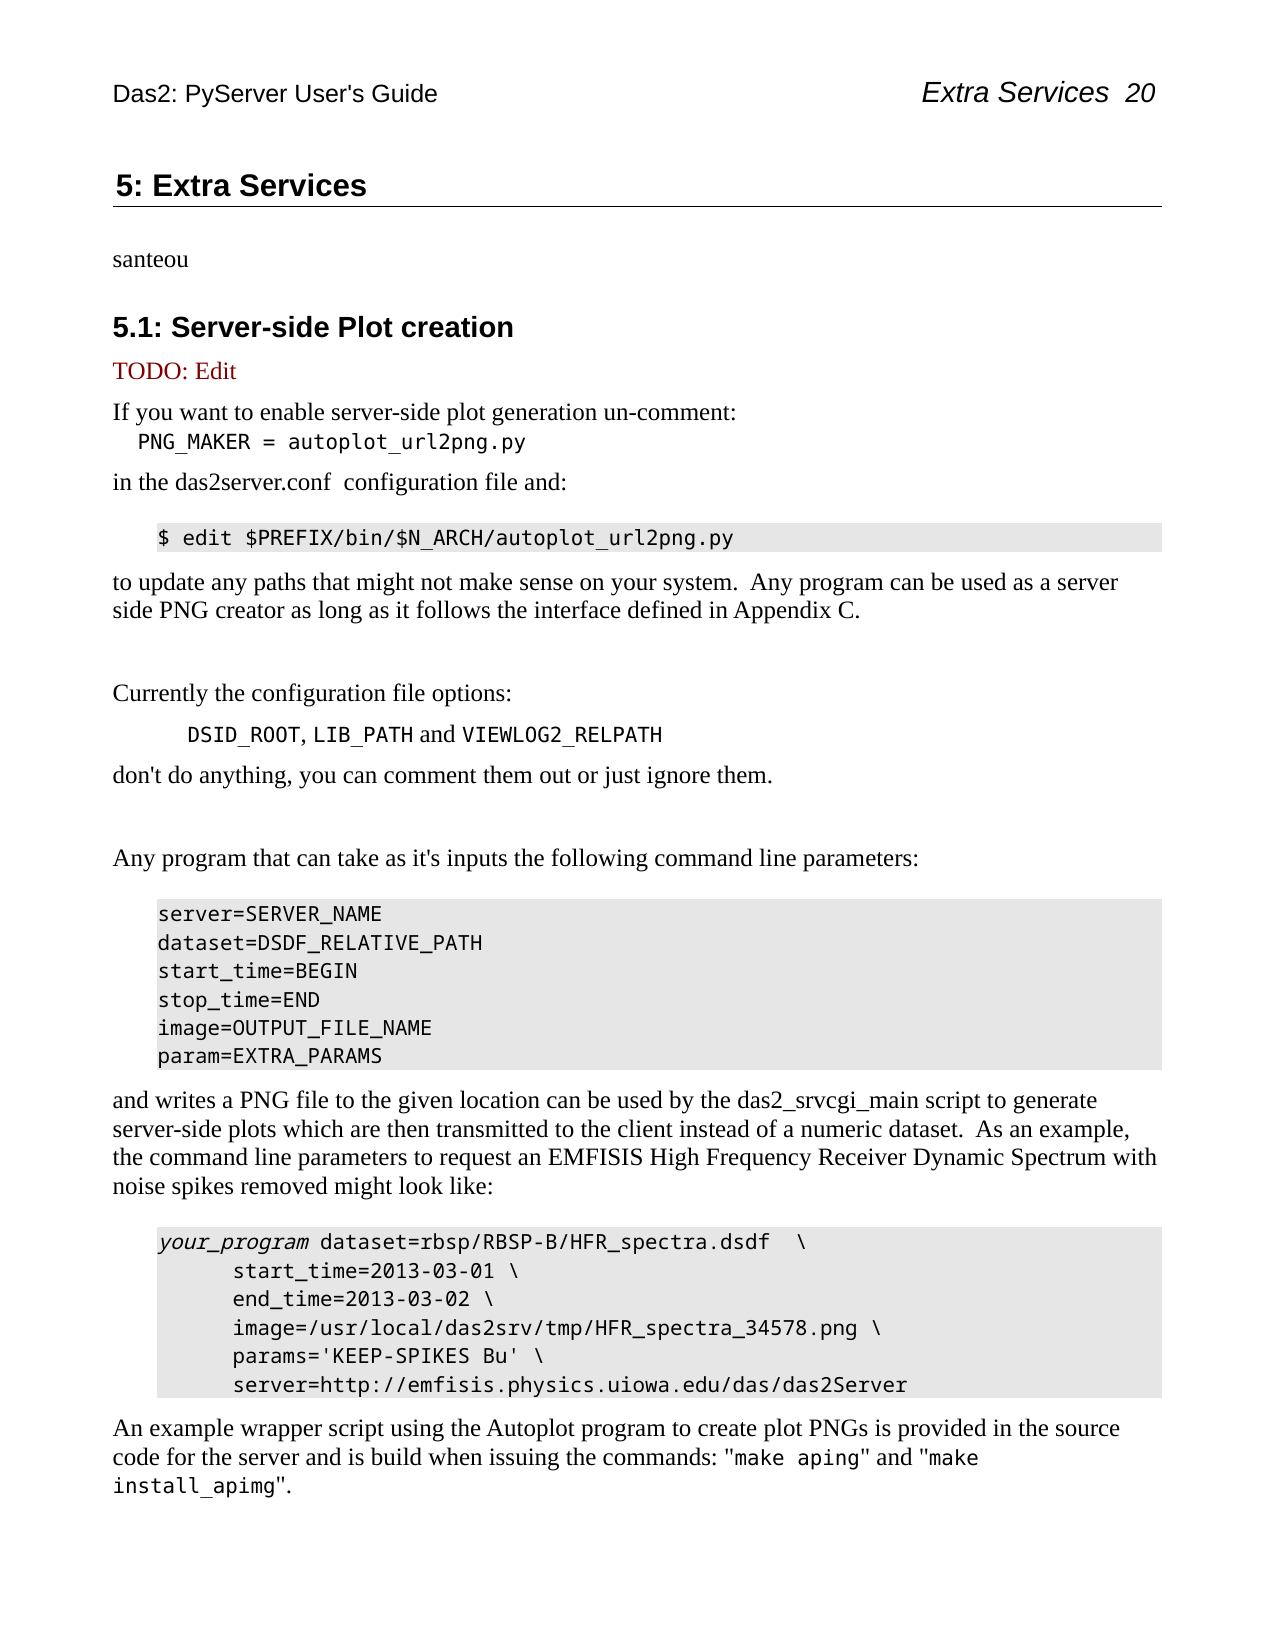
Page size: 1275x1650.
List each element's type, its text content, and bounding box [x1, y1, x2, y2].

text $ edit $PREFIX/bin/$N_ARCH/autoplot_url2png.py [157, 523, 1162, 552]
text stop_time=END [157, 985, 1162, 1013]
text image=/usr/local/das2srv/tmp/HFR_spectra_34578.png \ [157, 1313, 1162, 1341]
text server=http://emfisis.physics.uiowa.edu/das/das2Server [157, 1370, 1162, 1398]
text PNG_MAKER = autoplot_url2png.py [112, 426, 1162, 455]
text in the das2server.conf configuration file and: [112, 467, 1162, 496]
text start_time=BEGIN [157, 956, 1162, 985]
text santeou [112, 244, 1162, 272]
text don't do anything, you can comment them out or just ignore them. [112, 761, 1162, 789]
text DSID_ROOT, LIB_PATH and VIEWLOG2_RELPATH [112, 719, 1162, 748]
text params='KEEP-SPIKES Bu' \ [157, 1341, 1162, 1370]
text TODO: Edit [112, 356, 1162, 385]
text Currently the configuration file options: [112, 678, 1162, 707]
subtitle Server-side Plot creation [112, 310, 1162, 343]
text param=EXTRA_PARAMS [157, 1042, 1162, 1070]
text start_time=2013-03-01 \ [157, 1256, 1162, 1284]
subtitle Extra Services [112, 164, 1162, 206]
text and writes a PNG file to the given location can be used by the das2_srvcgi_main script to generate server-side plots which are then transmitted to the client instead of a numeric dataset. As an example, the command line parameters to request an EMFISIS High Frequency Receiver Dynamic Spectrum with noise spikes removed might look like: [112, 1085, 1162, 1200]
text image=OUTPUT_FILE_NAME [157, 1013, 1162, 1042]
text If you want to enable server-side plot generation un-comment: [112, 397, 1162, 426]
text end_time=2013-03-02 \ [157, 1284, 1162, 1313]
text to update any paths that might not make sense on your system. Any program can be used as a server side PNG creator as long as it follows the interface defined in Appendix C. [112, 567, 1162, 624]
text server=SERVER_NAME [157, 899, 1162, 928]
text An example wrapper script using the Autoplot program to create plot PNGs is provided in the source code for the server and is build when issuing the commands: "make aping" and "make install_apimg". [112, 1413, 1162, 1499]
text dataset=DSDF_RELATIVE_PATH [157, 928, 1162, 956]
text your_program dataset=rbsp/RBSP-B/HFR_spectra.dsdf \ [157, 1227, 1162, 1256]
text Any program that can take as it's inputs the following command line parameters: [112, 843, 1162, 872]
